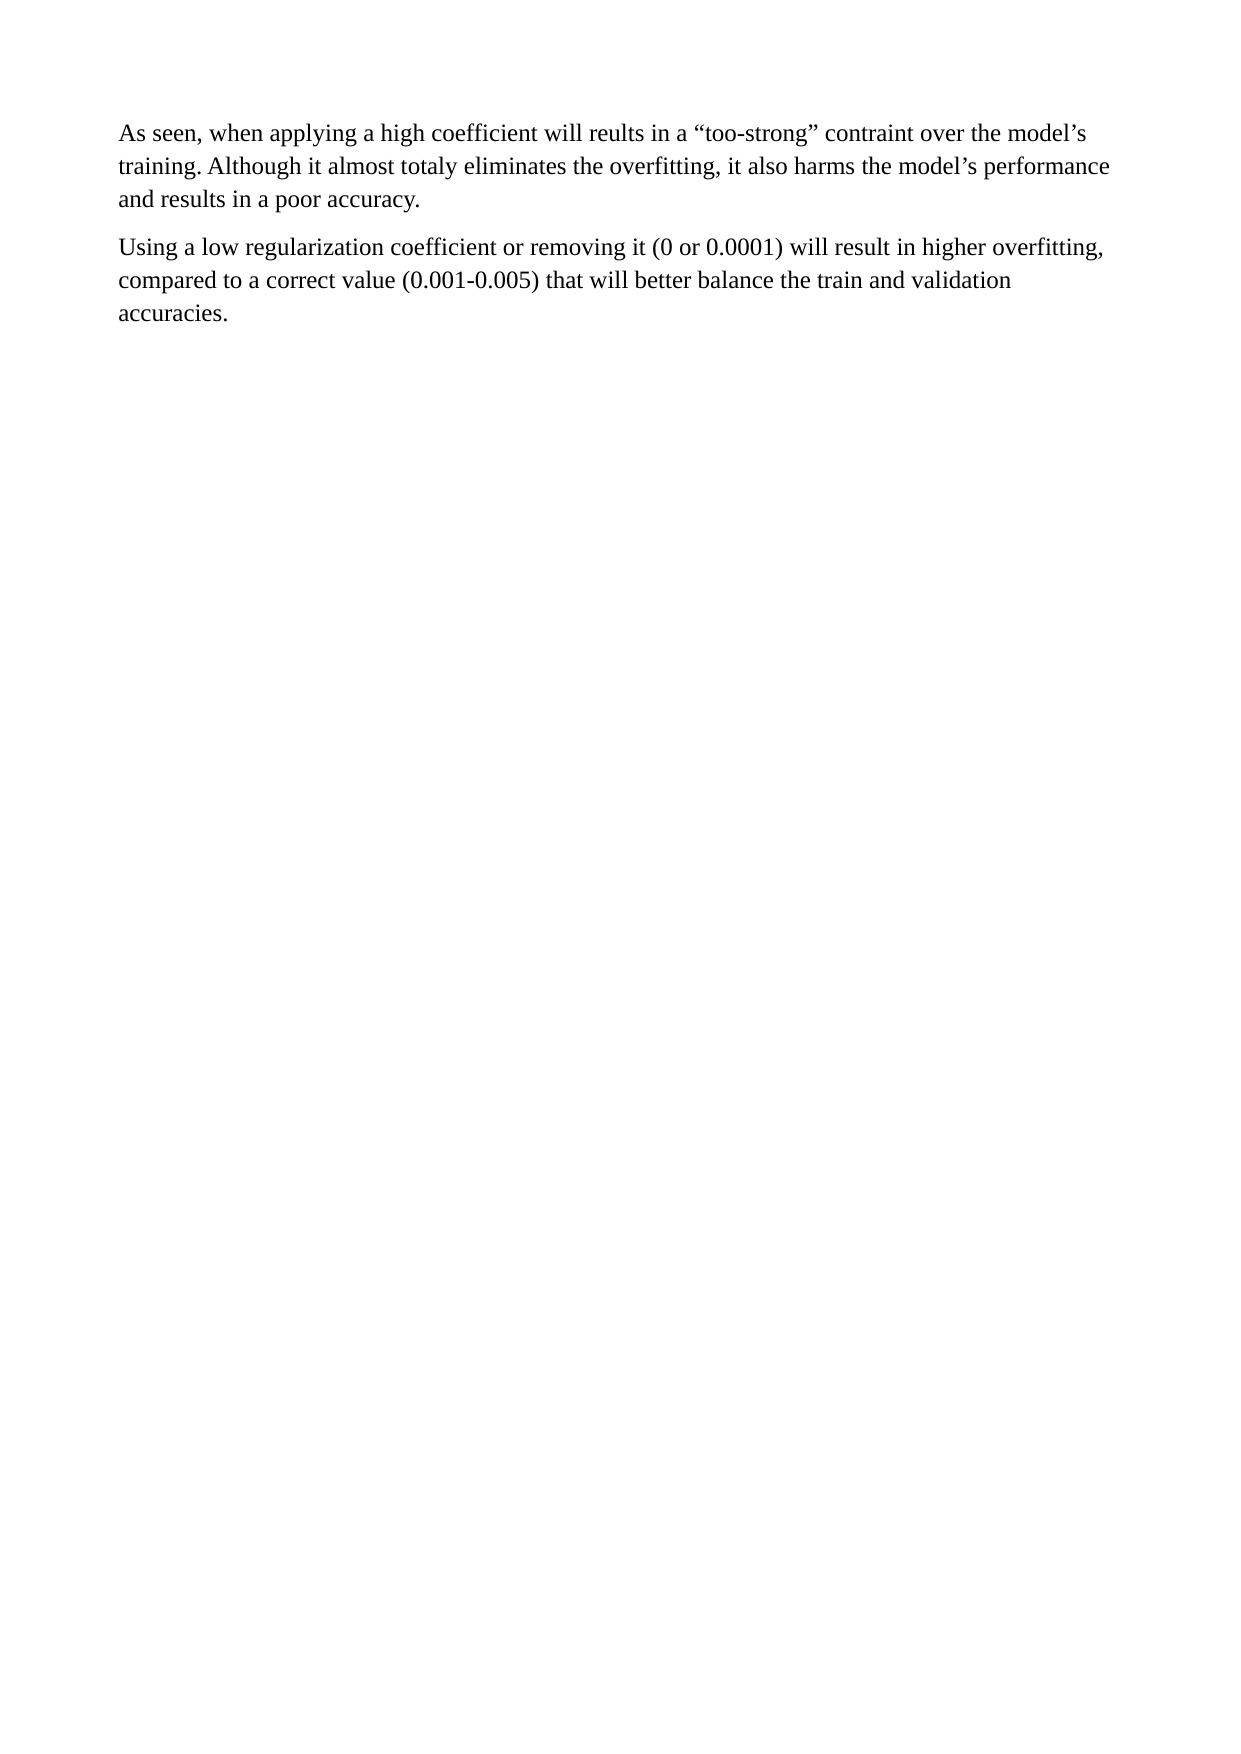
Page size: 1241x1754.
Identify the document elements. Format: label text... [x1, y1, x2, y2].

text Using a low regularization coefficient or removing it (0 or 0.0001) will result in higher overfitting, compared to a correct value (0.001-0.005) that will better balance the train and validation accuracies. [118, 232, 1122, 327]
text As seen, when applying a high coefficient will reults in a “too-strong” contraint over the model’s training. Although it almost totaly eliminates the overfitting, it also harms the model’s performance and results in a poor accuracy. [118, 118, 1122, 213]
